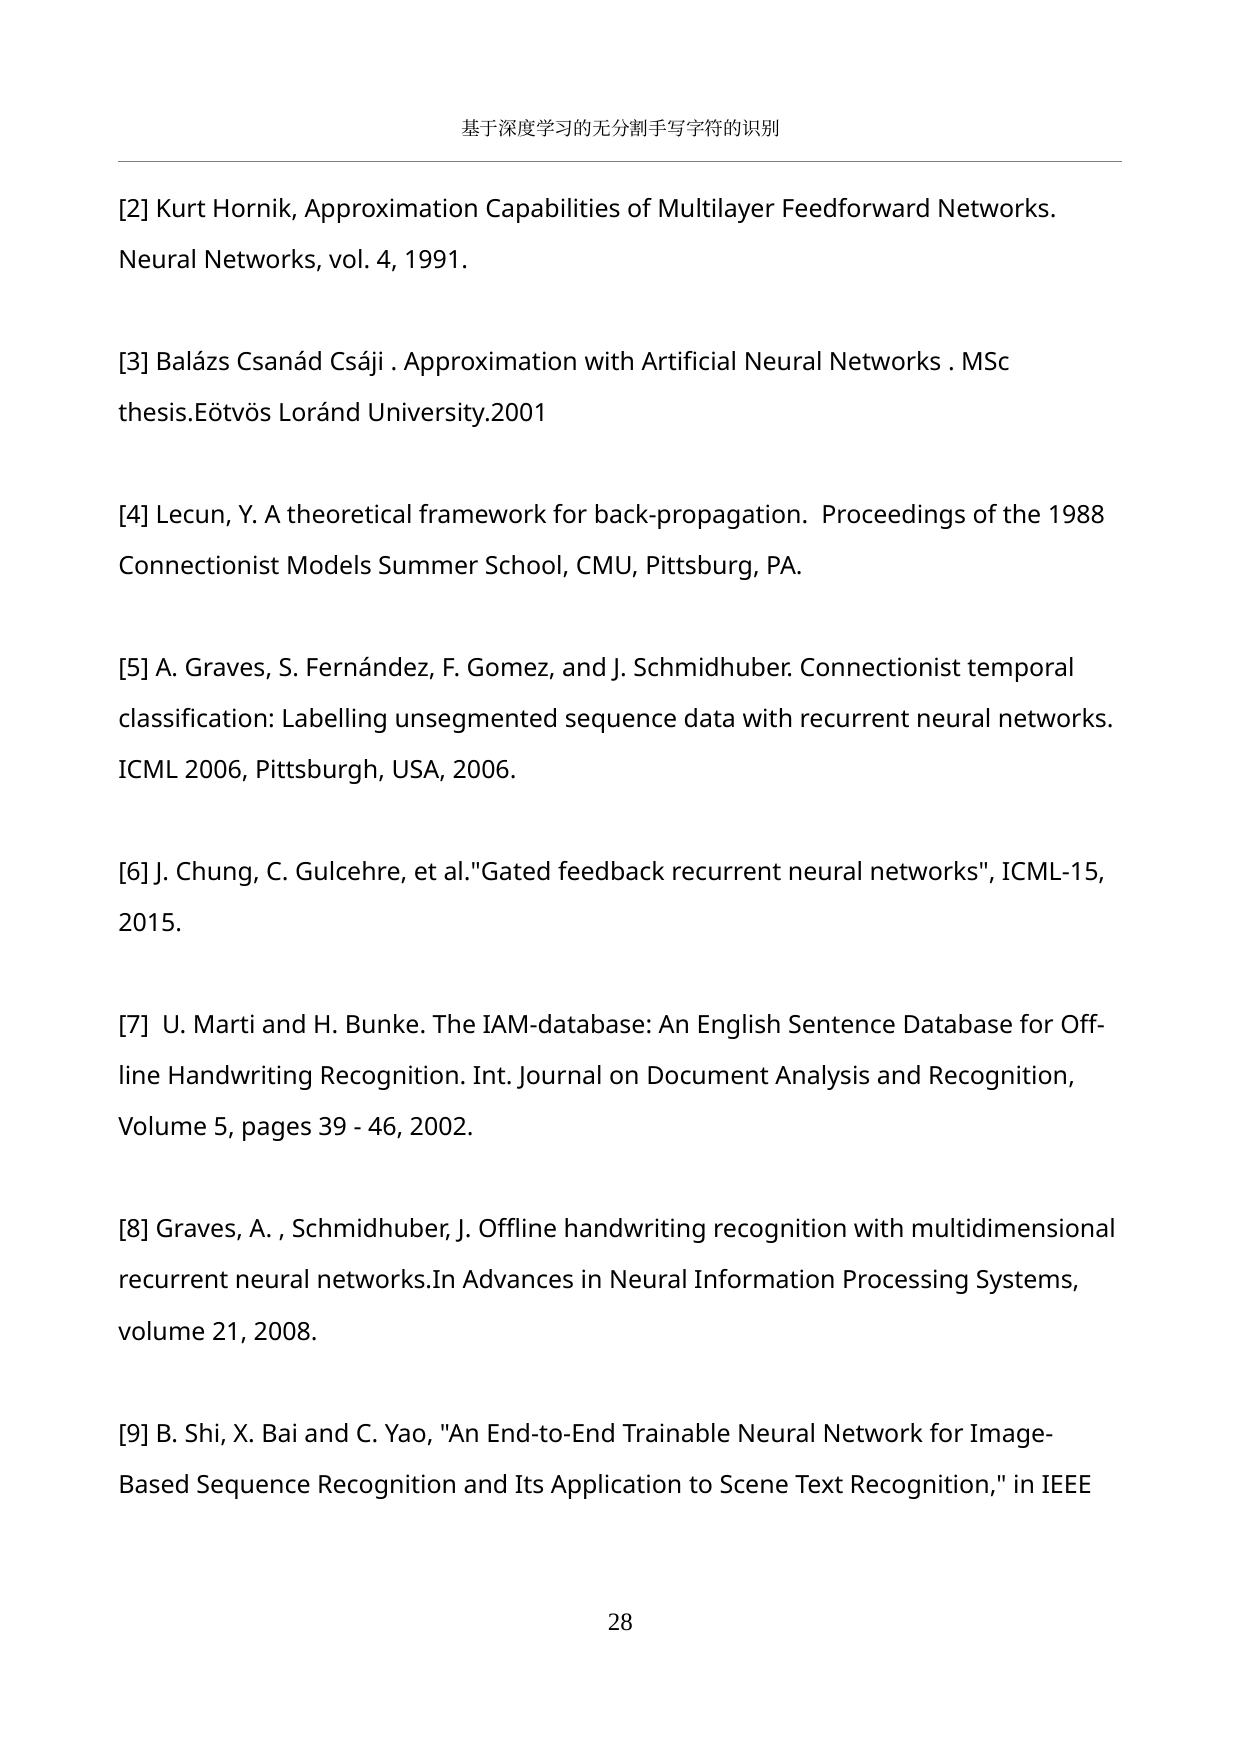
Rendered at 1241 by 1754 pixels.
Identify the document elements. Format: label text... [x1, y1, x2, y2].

text [7] U. Marti and H. Bunke. The IAM-database: An English Sentence Database for Off-line Handwriting Recognition. Int. Journal on Document Analysis and Recognition, Volume 5, pages 39 - 46, 2002. [118, 1007, 1122, 1143]
text [8] Graves, A. , Schmidhuber, J. Offline handwriting recognition with multidimensional recurrent neural networks.In Advances in Neural Information Processing Systems, volume 21, 2008. [118, 1211, 1122, 1347]
text [4] Lecun, Y. A theoretical framework for back-propagation. Proceedings of the 1988 Connectionist Models Summer School, CMU, Pittsburg, PA. [118, 497, 1122, 582]
text [6] J. Chung, C. Gulcehre, et al."Gated feedback recurrent neural networks", ICML-15, 2015. [118, 854, 1122, 939]
text [3] Balázs Csanád Csáji . Approximation with Artificial Neural Networks . MSc thesis.Eötvös Loránd University.2001 [118, 343, 1122, 428]
text [2] Kurt Hornik, Approximation Capabilities of Multilayer Feedforward Networks. [118, 190, 1122, 224]
text Neural Networks, vol. 4, 1991. [118, 241, 1122, 275]
text [9] B. Shi, X. Bai and C. Yao, "An End-to-End Trainable Neural Network for Image-Based Sequence Recognition and Its Application to Scene Text Recognition," in IEEE [118, 1415, 1122, 1500]
text [5] A. Graves, S. Fernández, F. Gomez, and J. Schmidhuber. Connectionist temporal classification: Labelling unsegmented sequence data with recurrent neural networks. ICML 2006, Pittsburgh, USA, 2006. [118, 650, 1122, 786]
